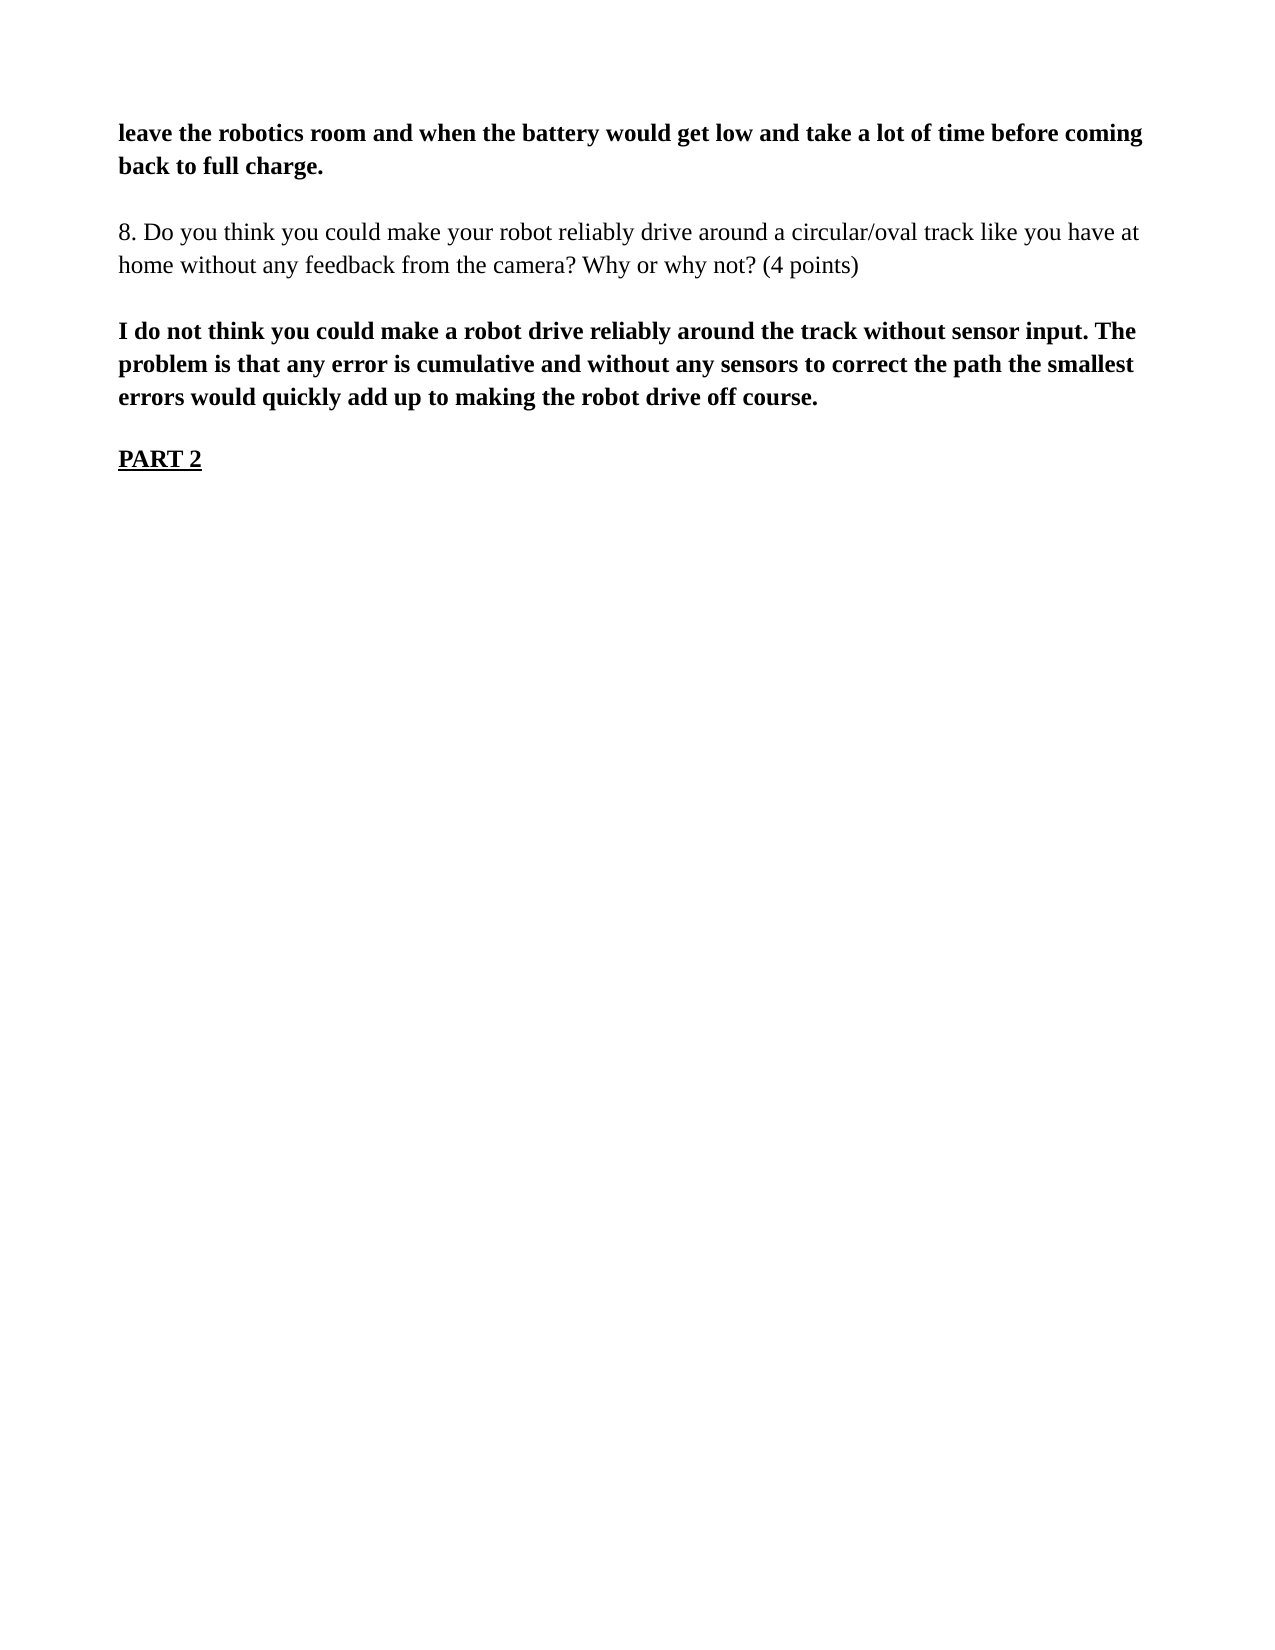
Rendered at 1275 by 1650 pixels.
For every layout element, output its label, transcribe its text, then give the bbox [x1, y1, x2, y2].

text leave the robotics room and when the battery would get low and take a lot of time before coming back to full charge. [118, 118, 1157, 180]
text PART 2 [118, 444, 1157, 473]
text I do not think you could make a robot drive reliably around the track without sensor input. The problem is that any error is cumulative and without any sensors to correct the path the smallest errors would quickly add up to making the robot drive off course. [118, 316, 1157, 411]
text 8. Do you think you could make your robot reliably drive around a circular/oval track like you have at home without any feedback from the camera? Why or why not? (4 points) [118, 217, 1157, 279]
